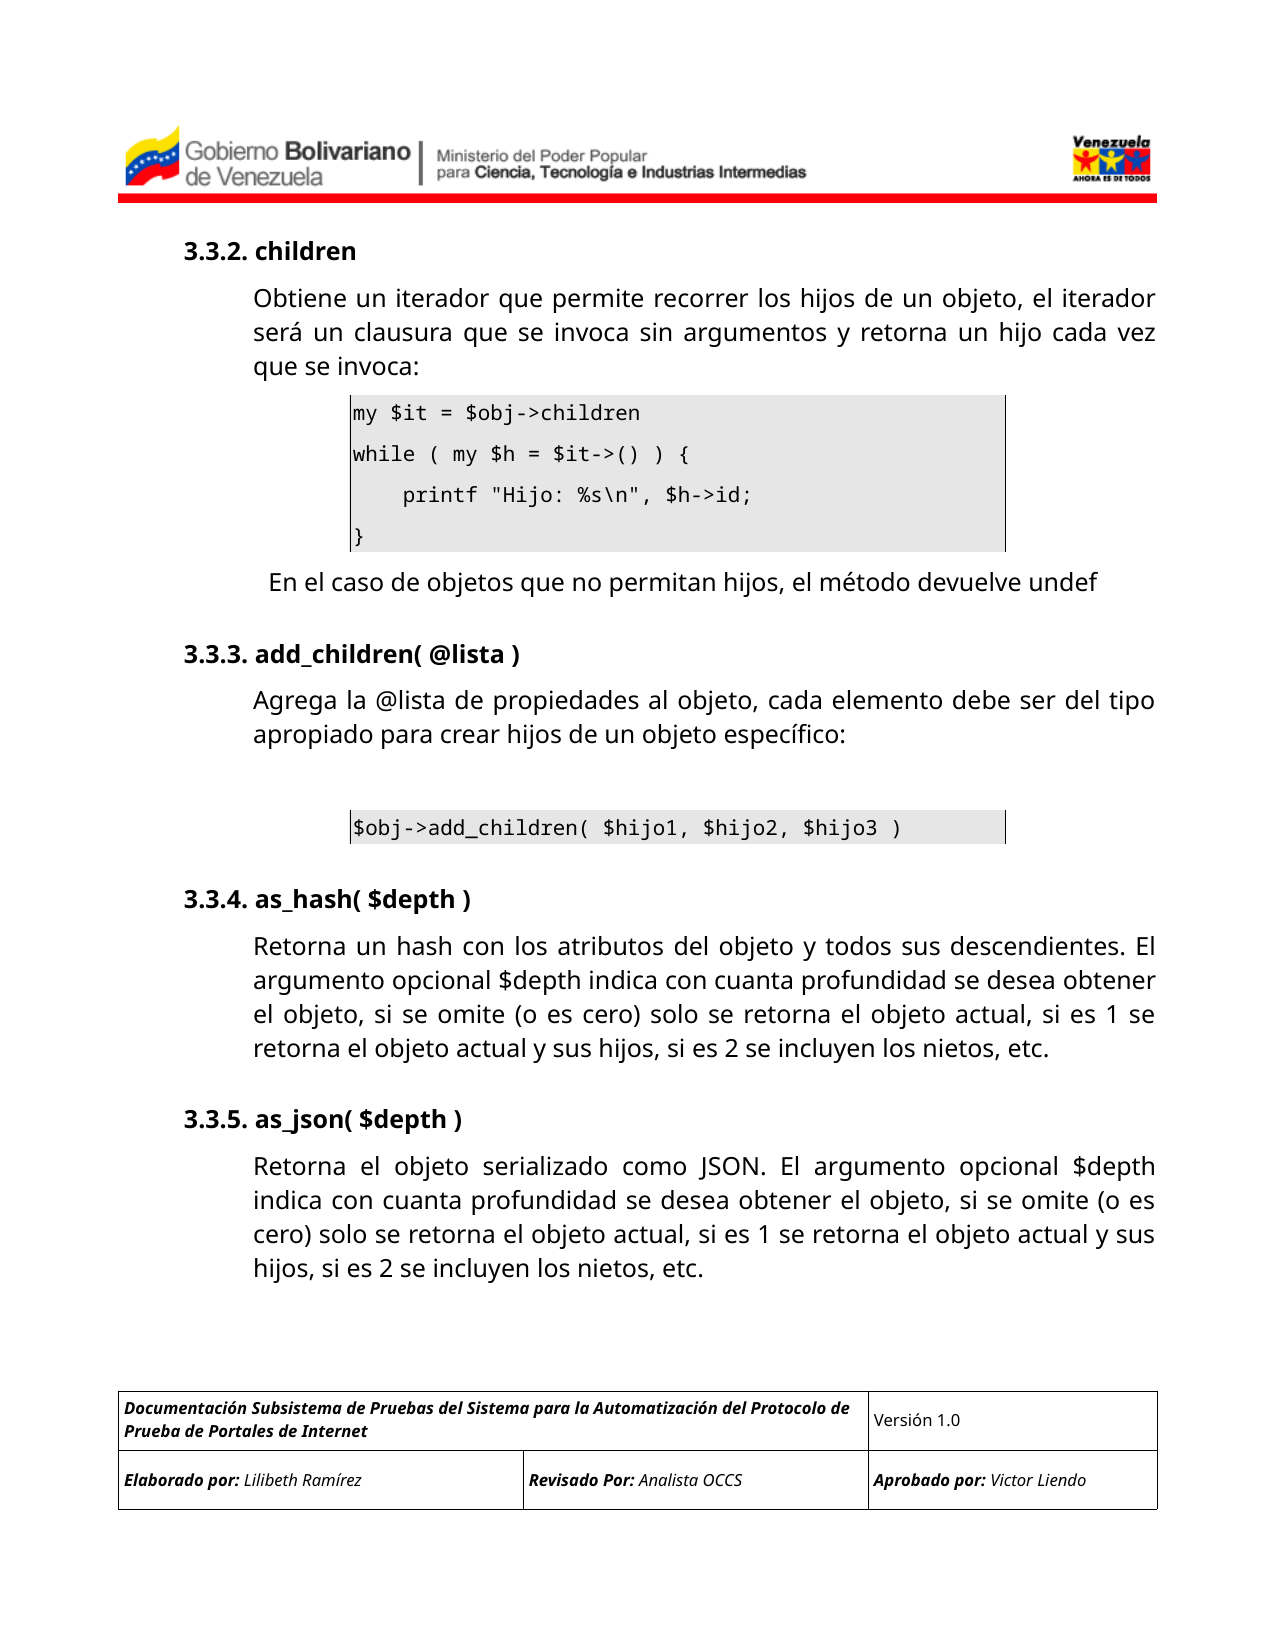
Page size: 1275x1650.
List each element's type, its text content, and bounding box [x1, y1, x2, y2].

picture [118, 117, 1157, 203]
text printf "Hijo: %s\n", $h->id; [351, 477, 1005, 508]
text } [351, 518, 1005, 552]
subtitle as_json( $depth ) [177, 1102, 1157, 1136]
text Retorna un hash con los atributos del objeto y todos sus descendientes. El argumento opcional $depth indica con cuanta profundidad se desea obtener el objeto, si se omite (o es cero) solo se retorna el objeto actual, si es 1 se retorna el objeto actual y sus hijos, si es 2 se incluyen los nietos, etc. [253, 928, 1157, 1064]
text Obtiene un iterador que permite recorrer los hijos de un objeto, el iterador será un clausura que se invoca sin argumentos y retorna un hijo cada vez que se invoca: [253, 280, 1157, 383]
text my $it = $obj->children [351, 395, 1005, 426]
text while ( my $h = $it->() ) { [351, 436, 1005, 467]
subtitle as_hash( $depth ) [177, 882, 1157, 916]
list En el caso de objetos que no permitan hijos, el método devuelve undef [231, 565, 1157, 599]
text Agrega la @lista de propiedades al objeto, cada elemento debe ser del tipo apropiado para crear hijos de un objeto específico: [253, 683, 1157, 751]
text $obj->add_children( $hijo1, $hijo2, $hijo3 ) [351, 810, 1005, 844]
subtitle children [177, 234, 1157, 268]
text Retorna el objeto serializado como JSON. El argumento opcional $depth indica con cuanta profundidad se desea obtener el objeto, si se omite (o es cero) solo se retorna el objeto actual, si es 1 se retorna el objeto actual y sus hijos, si es 2 se incluyen los nietos, etc. [253, 1149, 1157, 1285]
subtitle add_children( @lista ) [177, 636, 1157, 670]
